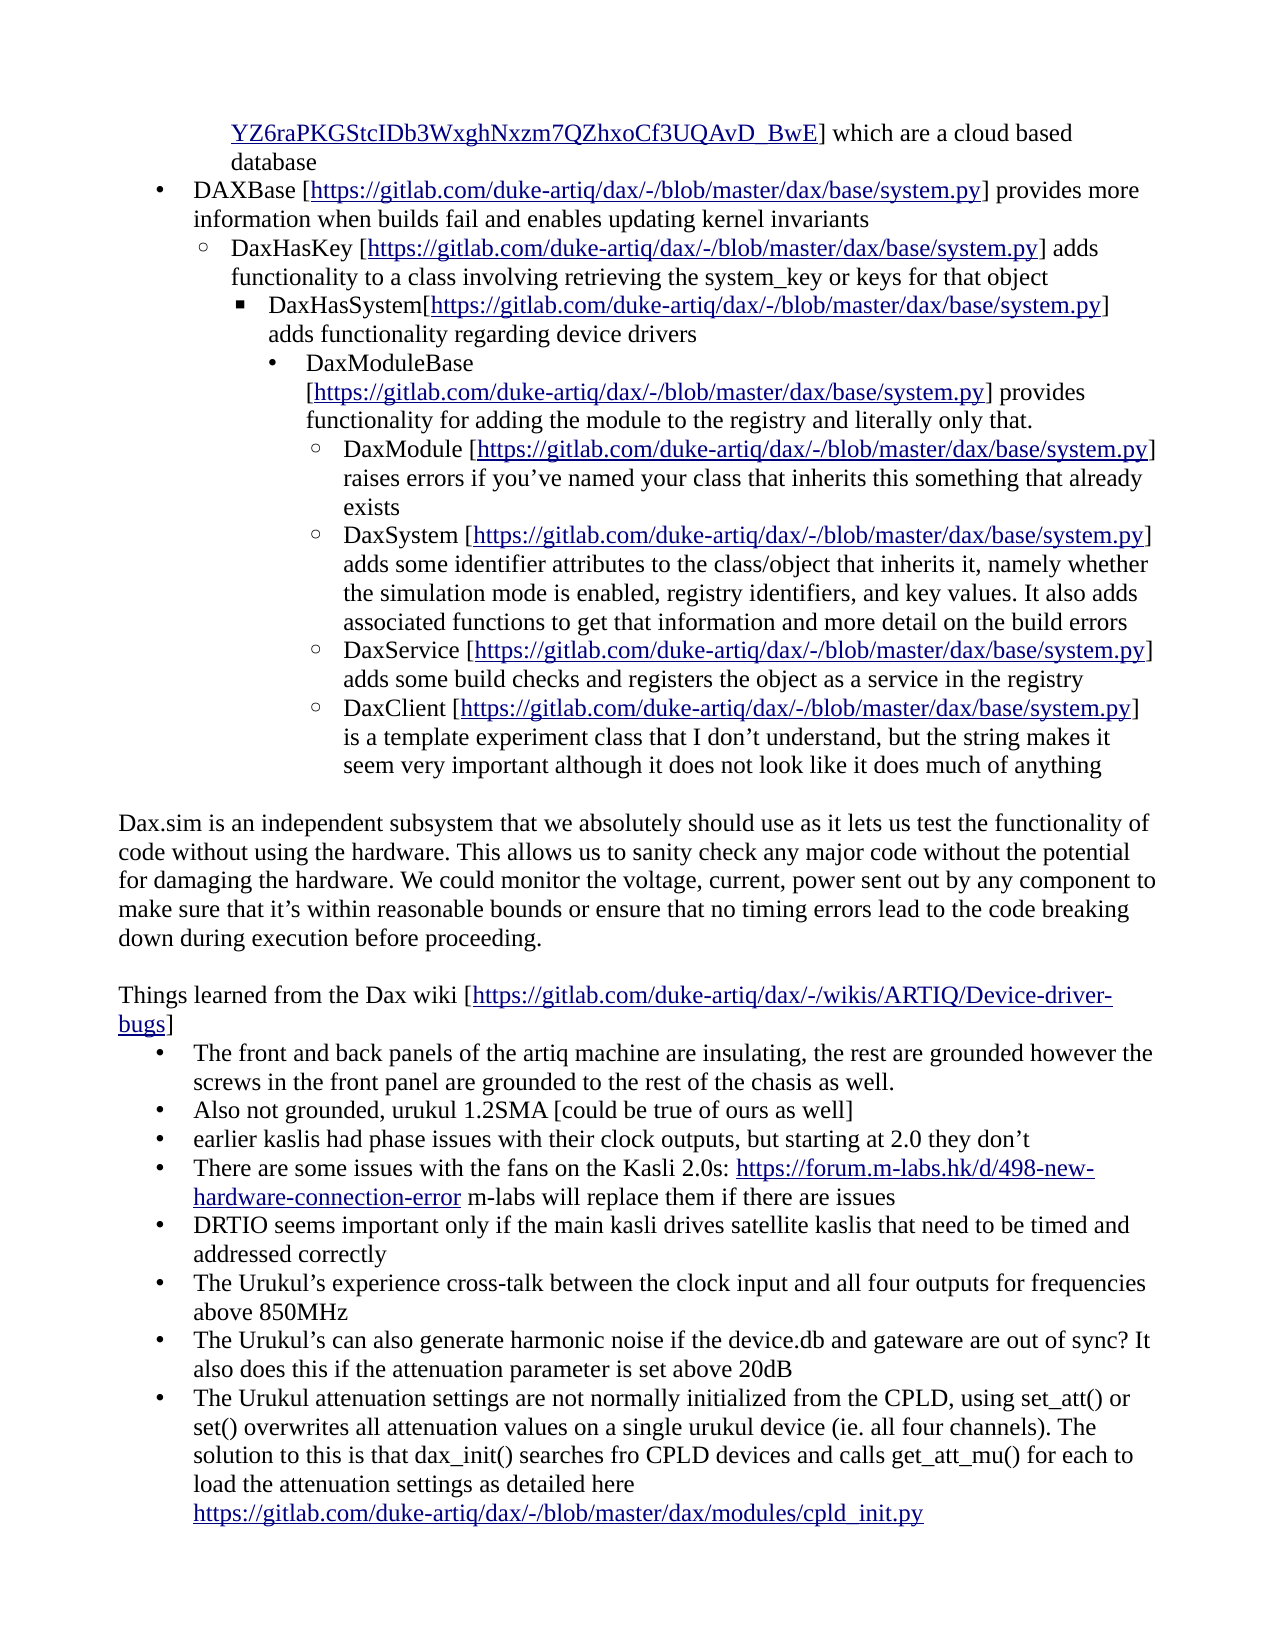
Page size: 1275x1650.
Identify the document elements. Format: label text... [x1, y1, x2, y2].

list DaxHasSystem[https://gitlab.com/duke-artiq/dax/-/blob/master/dax/base/system.py] adds functionality regarding device drivers [231, 291, 1157, 348]
list DaxHasKey [https://gitlab.com/duke-artiq/dax/-/blob/master/dax/base/system.py] adds functionality to a class involving retrieving the system_key or keys for that object [193, 233, 1157, 291]
list The Urukul attenuation settings are not normally initialized from the CPLD, using set_att() or set() overwrites all attenuation values on a single urukul device (ie. all four channels). The solution to this is that dax_init() searches fro CPLD devices and calls get_att_mu() for each to load the attenuation settings as detailed here https://gitlab.com/duke-artiq/dax/-/blob/master/dax/modules/cpld_init.py [156, 1383, 1157, 1527]
text Things learned from the Dax wiki [https://gitlab.com/duke-artiq/dax/-/wikis/ARTIQ/Device-driver-bugs] [118, 981, 1157, 1038]
list There are some issues with the fans on the Kasli 2.0s: https://forum.m-labs.hk/d/498-new-hardware-connection-error m-labs will replace them if there are issues [156, 1153, 1157, 1211]
list DaxModule [https://gitlab.com/duke-artiq/dax/-/blob/master/dax/base/system.py] raises errors if you’ve named your class that inherits this something that already exists [306, 434, 1157, 521]
list DRTIO seems important only if the main kasli drives satellite kaslis that need to be timed and addressed correctly [156, 1211, 1157, 1268]
list YZ6raPKGStcIDb3WxghNxzm7QZhxoCf3UQAvD_BwE] which are a cloud based database [193, 118, 1157, 176]
list DaxClient [https://gitlab.com/duke-artiq/dax/-/blob/master/dax/base/system.py] is a template experiment class that I don’t understand, but the string makes it seem very important although it does not look like it does much of anything [306, 693, 1157, 779]
list The front and back panels of the artiq machine are insulating, the rest are grounded however the screws in the front panel are grounded to the rest of the chasis as well. [156, 1038, 1157, 1096]
list Also not grounded, urukul 1.2SMA [could be true of ours as well] [156, 1096, 1157, 1124]
list The Urukul’s experience cross-talk between the clock input and all four outputs for frequencies above 850MHz [156, 1268, 1157, 1326]
list DaxService [https://gitlab.com/duke-artiq/dax/-/blob/master/dax/base/system.py] adds some build checks and registers the object as a service in the registry [306, 636, 1157, 693]
list earlier kaslis had phase issues with their clock outputs, but starting at 2.0 they don’t [156, 1124, 1157, 1153]
text Dax.sim is an independent subsystem that we absolutely should use as it lets us test the functionality of code without using the hardware. This allows us to sanity check any major code without the potential for damaging the hardware. We could monitor the voltage, current, power sent out by any component to make sure that it’s within reasonable bounds or ensure that no timing errors lead to the code breaking down during execution before proceeding. [118, 808, 1157, 952]
list DaxModuleBase [https://gitlab.com/duke-artiq/dax/-/blob/master/dax/base/system.py] provides functionality for adding the module to the registry and literally only that. [268, 348, 1157, 434]
list DaxSystem [https://gitlab.com/duke-artiq/dax/-/blob/master/dax/base/system.py] adds some identifier attributes to the class/object that inherits it, namely whether the simulation mode is enabled, registry identifiers, and key values. It also adds associated functions to get that information and more detail on the build errors [306, 521, 1157, 636]
list DAXBase [https://gitlab.com/duke-artiq/dax/-/blob/master/dax/base/system.py] provides more information when builds fail and enables updating kernel invariants [156, 176, 1157, 233]
list The Urukul’s can also generate harmonic noise if the device.db and gateware are out of sync? It also does this if the attenuation parameter is set above 20dB [156, 1326, 1157, 1383]
